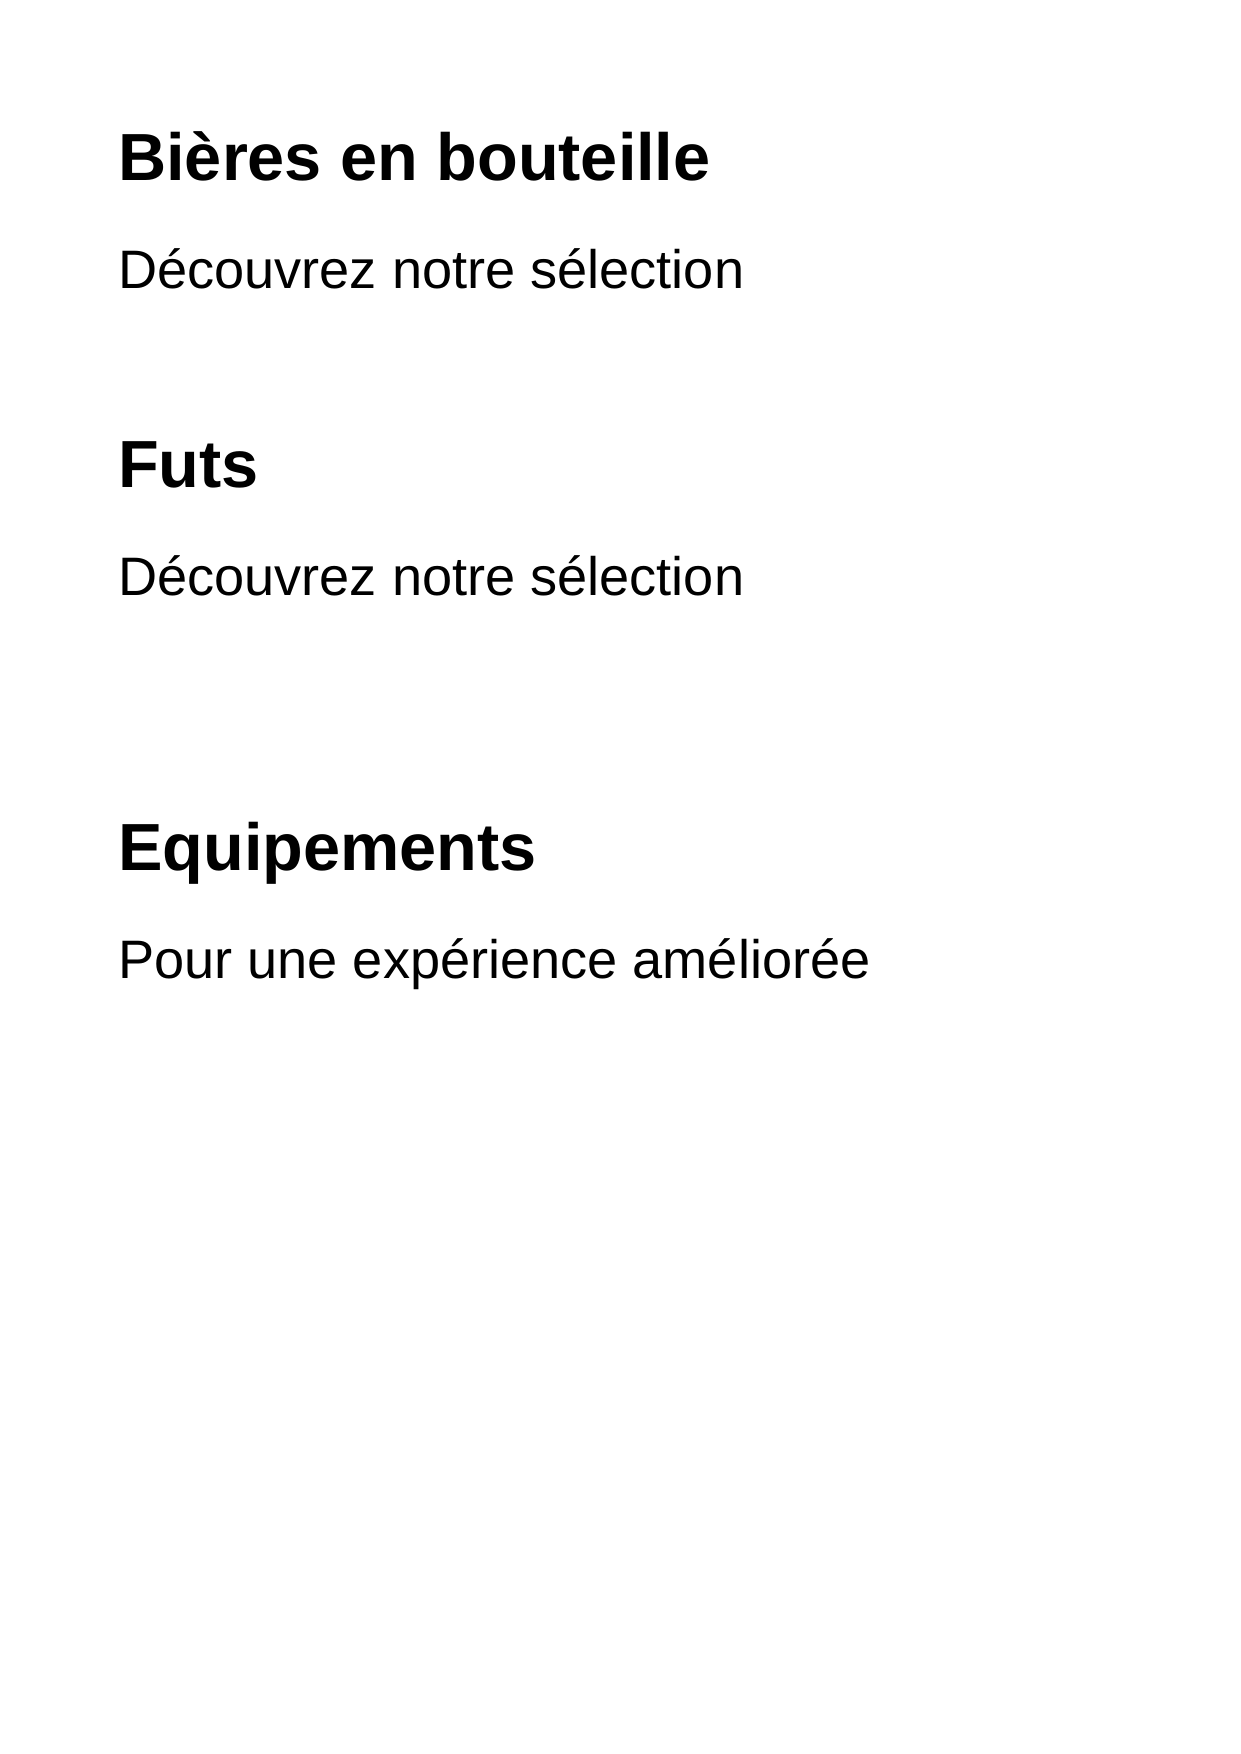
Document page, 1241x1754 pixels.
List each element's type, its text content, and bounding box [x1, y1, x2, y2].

text Equipements [118, 808, 1122, 928]
text Bières en bouteille [118, 118, 1122, 238]
text Futs [118, 425, 1122, 544]
text Pour une expérience améliorée [118, 928, 1122, 990]
text Découvrez notre sélection [118, 544, 1122, 607]
text Découvrez notre sélection [118, 238, 1122, 300]
